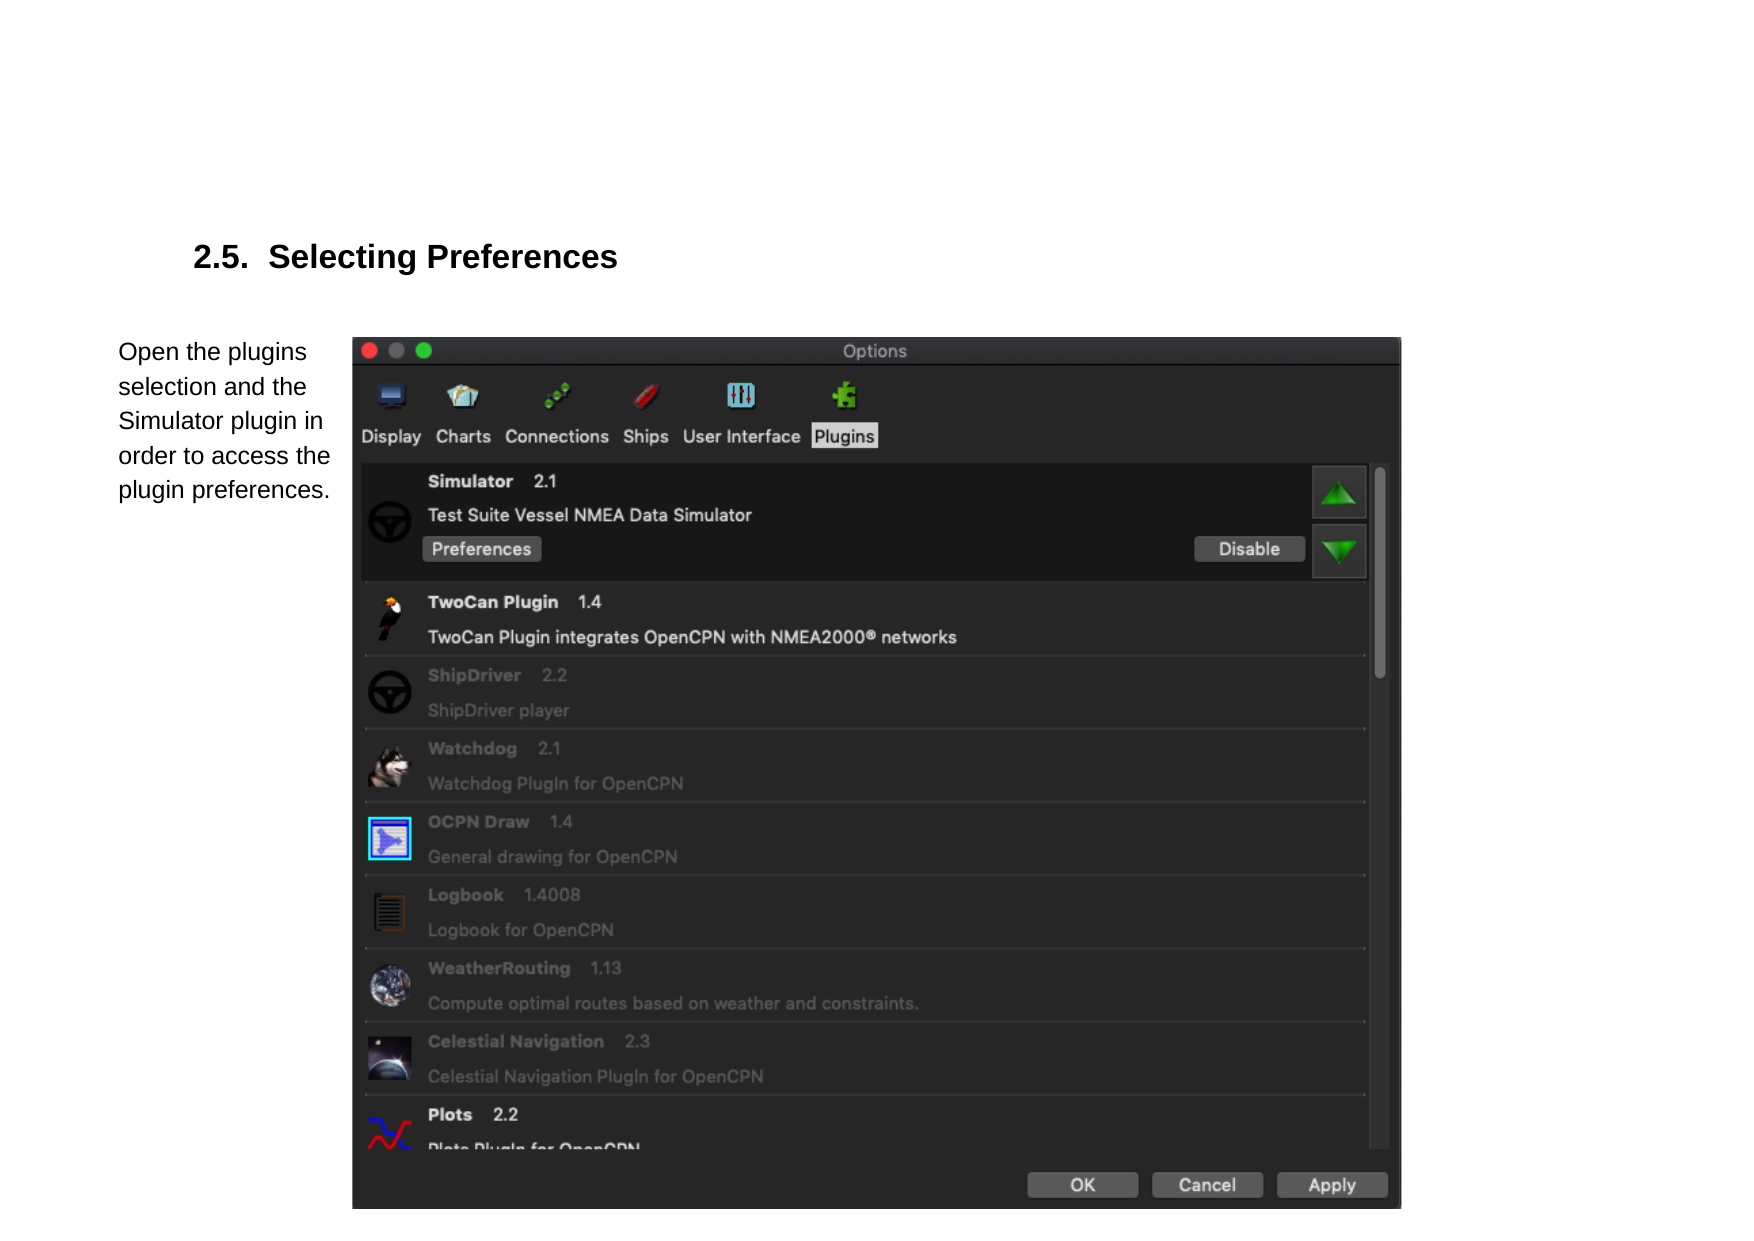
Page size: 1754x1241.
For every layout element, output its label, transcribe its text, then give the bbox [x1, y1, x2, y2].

picture [352, 337, 1402, 1209]
text Open the plugins selection and the Simulator plugin in order to access the plugin preferences. [118, 337, 352, 504]
subtitle Selecting Preferences [193, 237, 1636, 276]
text [1402, 337, 1636, 504]
